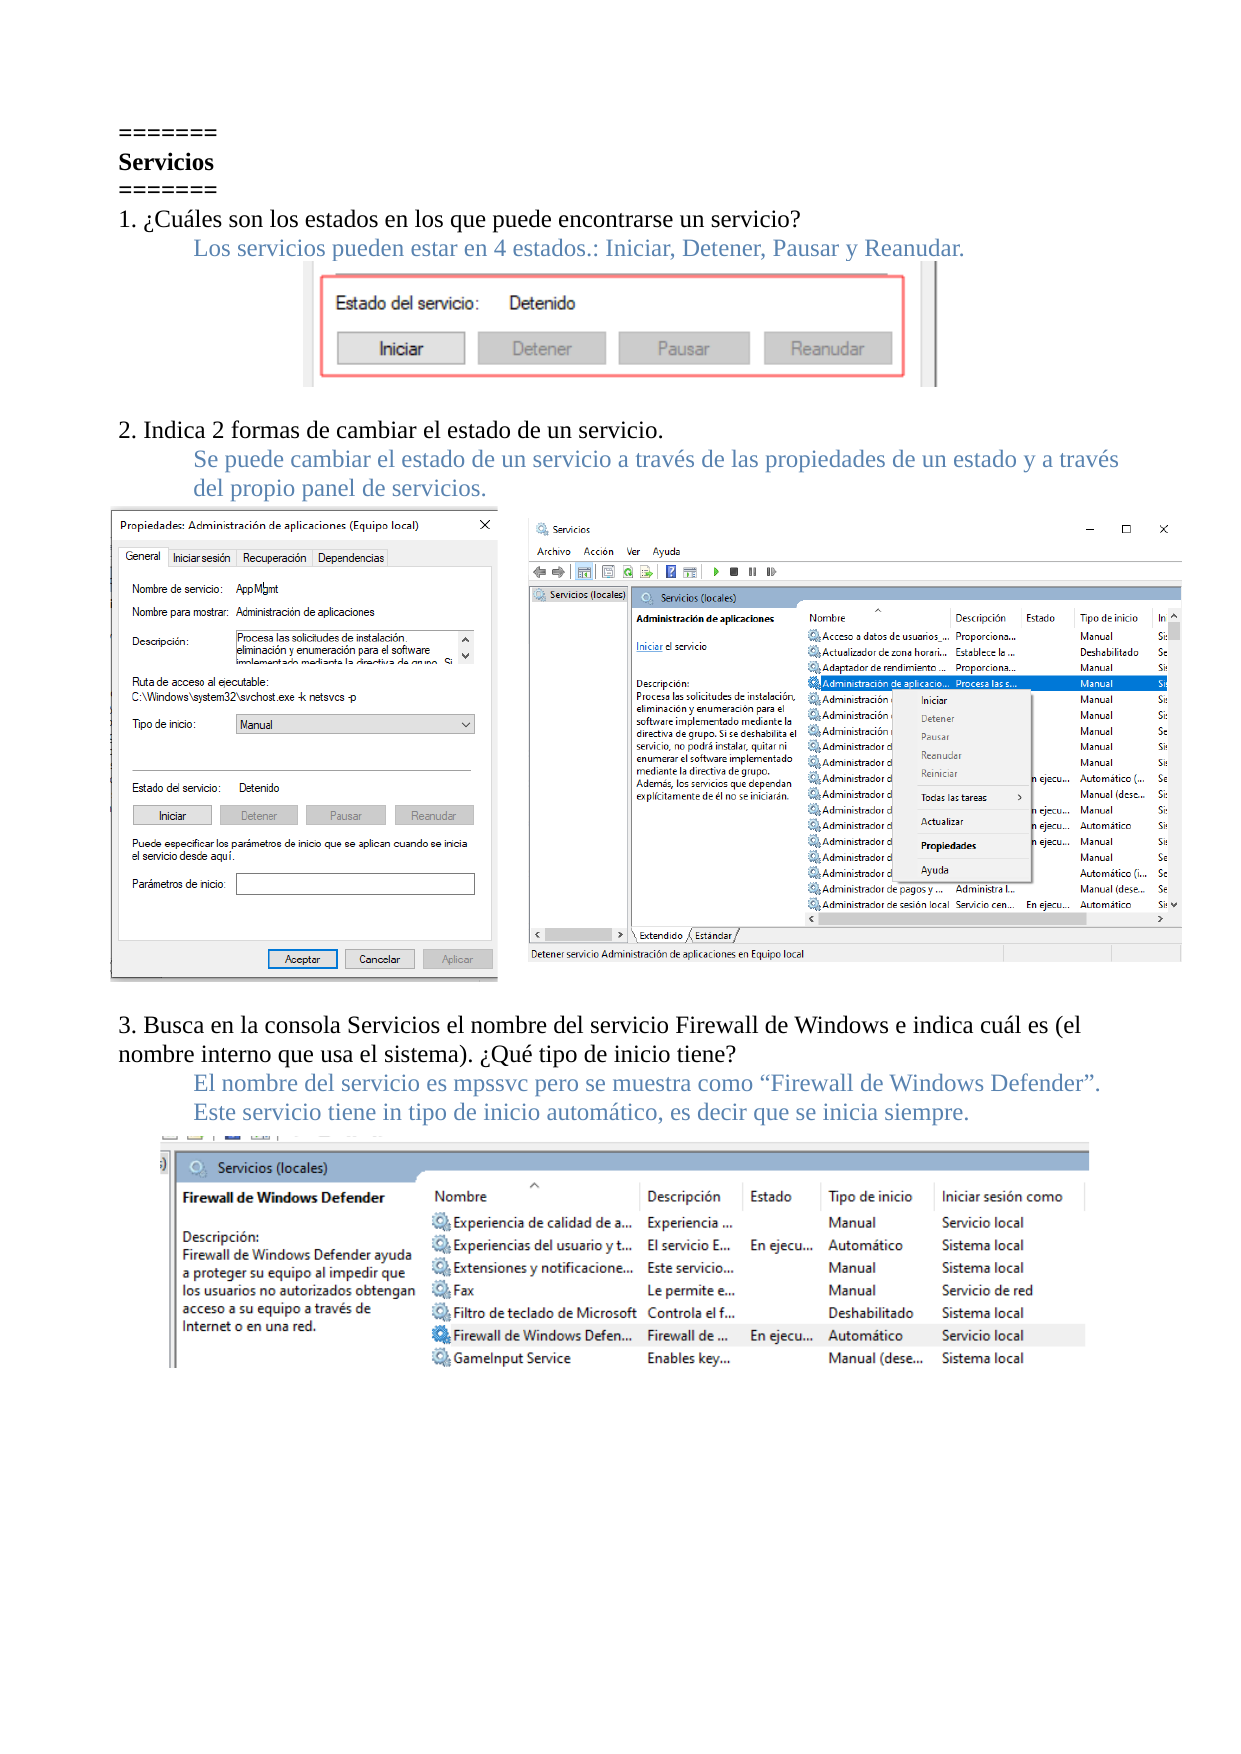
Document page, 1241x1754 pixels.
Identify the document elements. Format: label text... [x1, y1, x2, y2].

text Los servicios pueden estar en 4 estados.: Iniciar, Detener, Pausar y Reanudar. [193, 233, 1122, 262]
picture [160, 1136, 1090, 1368]
text Servicios [118, 147, 1122, 176]
text 1. ¿Cuáles son los estados en los que puede encontrarse un servicio? [118, 204, 1122, 233]
text 3. Busca en la consola Servicios el nombre del servicio Firewall de Windows e indica cuál es (el [118, 1010, 1122, 1039]
text ======= [118, 118, 1122, 147]
picture [303, 261, 938, 387]
picture [528, 518, 1182, 962]
text ======= [118, 176, 1122, 204]
text nombre interno que usa el sistema). ¿Qué tipo de inicio tiene? [118, 1039, 1122, 1068]
picture [110, 506, 498, 982]
text Se puede cambiar el estado de un servicio a través de las propiedades de un estado y a través del propio panel de servicios. [193, 444, 1122, 502]
text 2. Indica 2 formas de cambiar el estado de un servicio. [118, 416, 1122, 444]
text El nombre del servicio es mpssvc pero se muestra como “Firewall de Windows Defender”. Este servicio tiene in tipo de inicio automático, es decir que se inicia siempre. [193, 1068, 1122, 1125]
